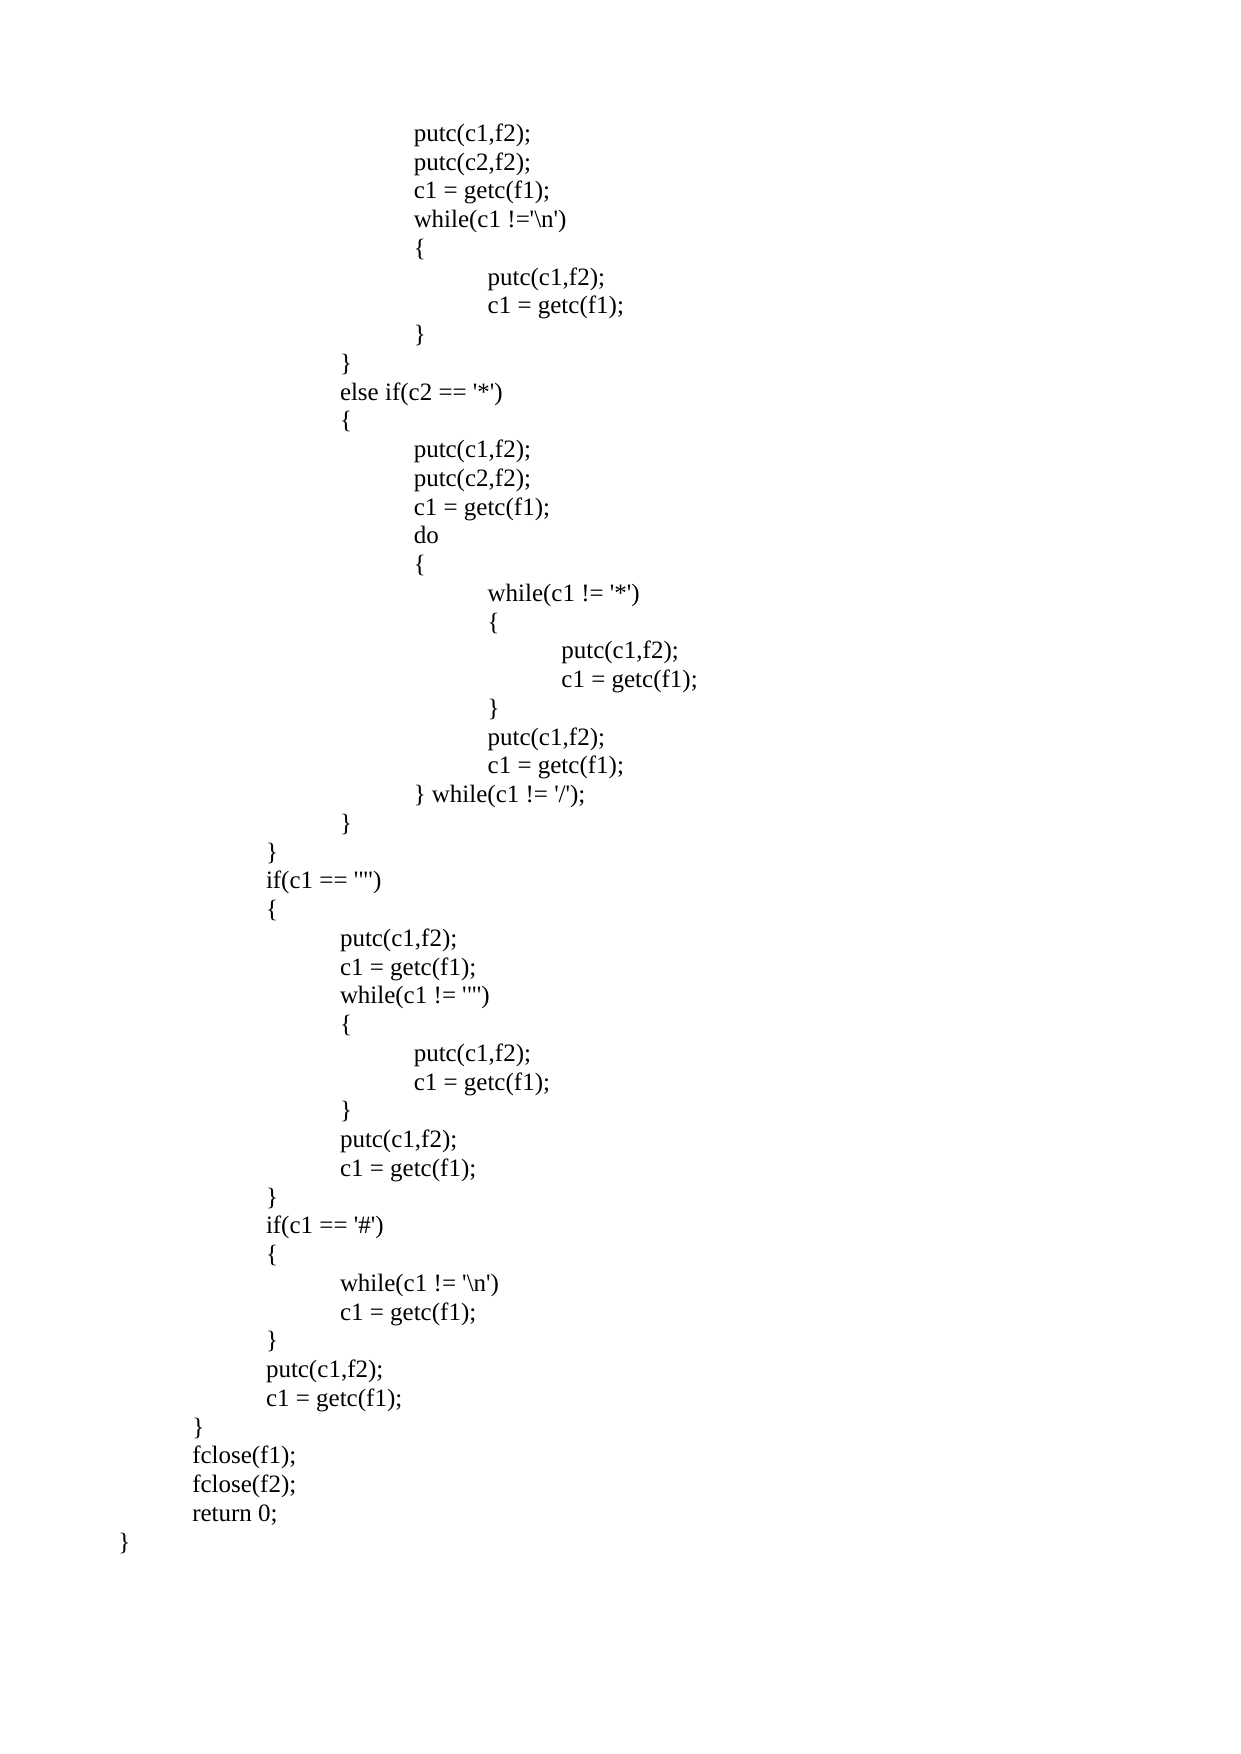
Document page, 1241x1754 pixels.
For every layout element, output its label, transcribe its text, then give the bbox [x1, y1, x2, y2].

text putc(c1,f2); [118, 1038, 1122, 1067]
text c1 = getc(f1); [118, 1297, 1122, 1326]
text { [118, 1009, 1122, 1038]
text putc(c1,f2); [118, 434, 1122, 463]
text } [118, 1326, 1122, 1354]
text { [118, 1239, 1122, 1268]
text fclose(f2); [118, 1469, 1122, 1498]
text putc(c1,f2); [118, 1124, 1122, 1153]
text } [118, 1527, 1122, 1556]
text } [118, 1412, 1122, 1441]
text c1 = getc(f1); [118, 492, 1122, 521]
text while(c1 != '*') [118, 578, 1122, 607]
text } [118, 1182, 1122, 1211]
text putc(c2,f2); [118, 147, 1122, 176]
text if(c1 == '#') [118, 1211, 1122, 1239]
text } [118, 319, 1122, 348]
text c1 = getc(f1); [118, 176, 1122, 204]
text if(c1 == '"') [118, 866, 1122, 894]
text } [118, 693, 1122, 722]
text c1 = getc(f1); [118, 751, 1122, 779]
text } while(c1 != '/'); [118, 779, 1122, 808]
text while(c1 !='\n') [118, 204, 1122, 233]
text { [118, 406, 1122, 434]
text putc(c1,f2); [118, 118, 1122, 147]
text putc(c1,f2); [118, 923, 1122, 952]
text c1 = getc(f1); [118, 1153, 1122, 1182]
text } [118, 837, 1122, 866]
text putc(c1,f2); [118, 1354, 1122, 1383]
text do [118, 521, 1122, 549]
text while(c1 != '\n') [118, 1268, 1122, 1297]
text { [118, 607, 1122, 636]
text while(c1 != '"') [118, 981, 1122, 1009]
text putc(c1,f2); [118, 262, 1122, 291]
text c1 = getc(f1); [118, 1067, 1122, 1096]
text c1 = getc(f1); [118, 1383, 1122, 1412]
text c1 = getc(f1); [118, 664, 1122, 693]
text c1 = getc(f1); [118, 291, 1122, 319]
text c1 = getc(f1); [118, 952, 1122, 981]
text fclose(f1); [118, 1441, 1122, 1469]
text return 0; [118, 1498, 1122, 1527]
text putc(c2,f2); [118, 463, 1122, 492]
text else if(c2 == '*') [118, 377, 1122, 406]
text { [118, 549, 1122, 578]
text } [118, 1096, 1122, 1124]
text putc(c1,f2); [118, 636, 1122, 664]
text { [118, 233, 1122, 262]
text } [118, 808, 1122, 837]
text } [118, 348, 1122, 377]
text putc(c1,f2); [118, 722, 1122, 751]
text { [118, 894, 1122, 923]
